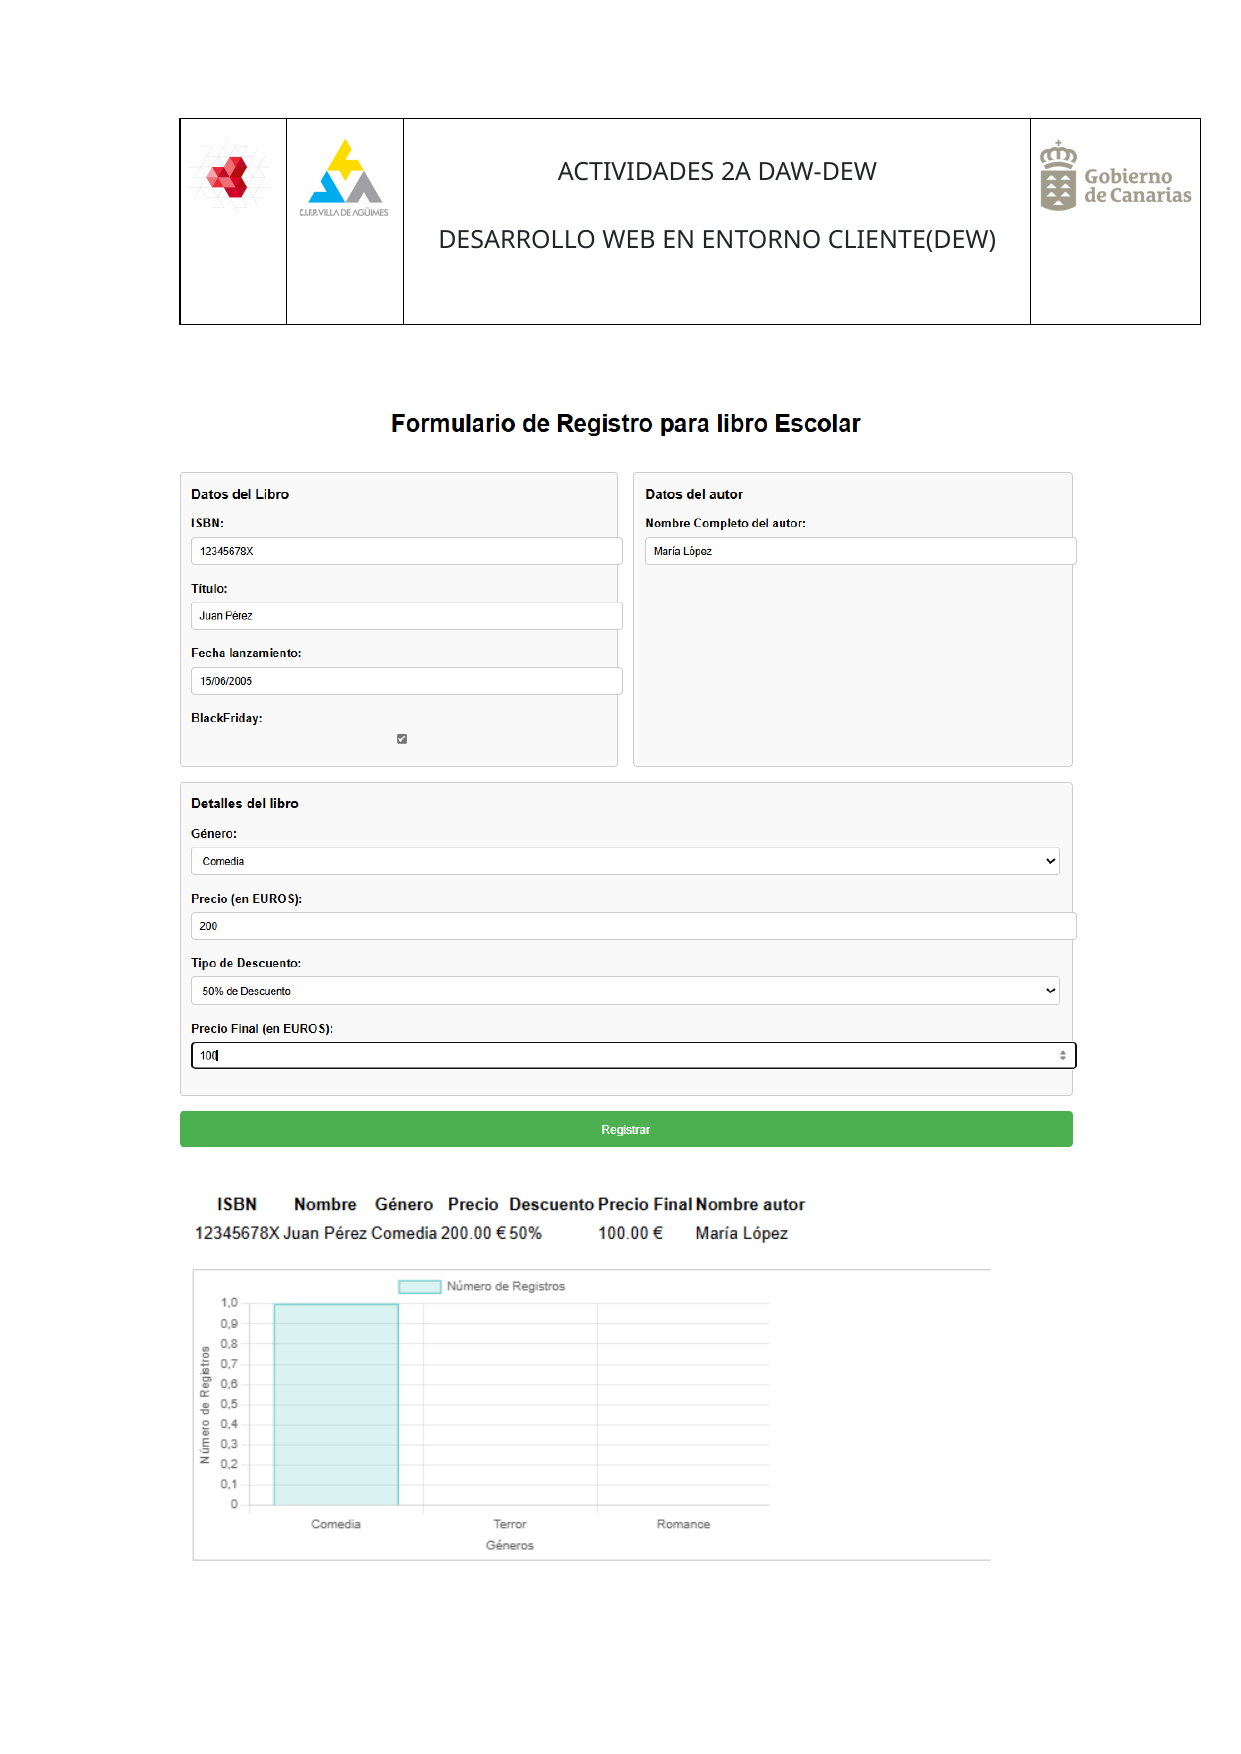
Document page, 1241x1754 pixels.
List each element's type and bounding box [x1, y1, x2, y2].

picture [299, 138, 389, 217]
picture [174, 1194, 991, 1576]
picture [187, 138, 273, 214]
picture [1037, 137, 1193, 212]
picture [140, 383, 1100, 1152]
